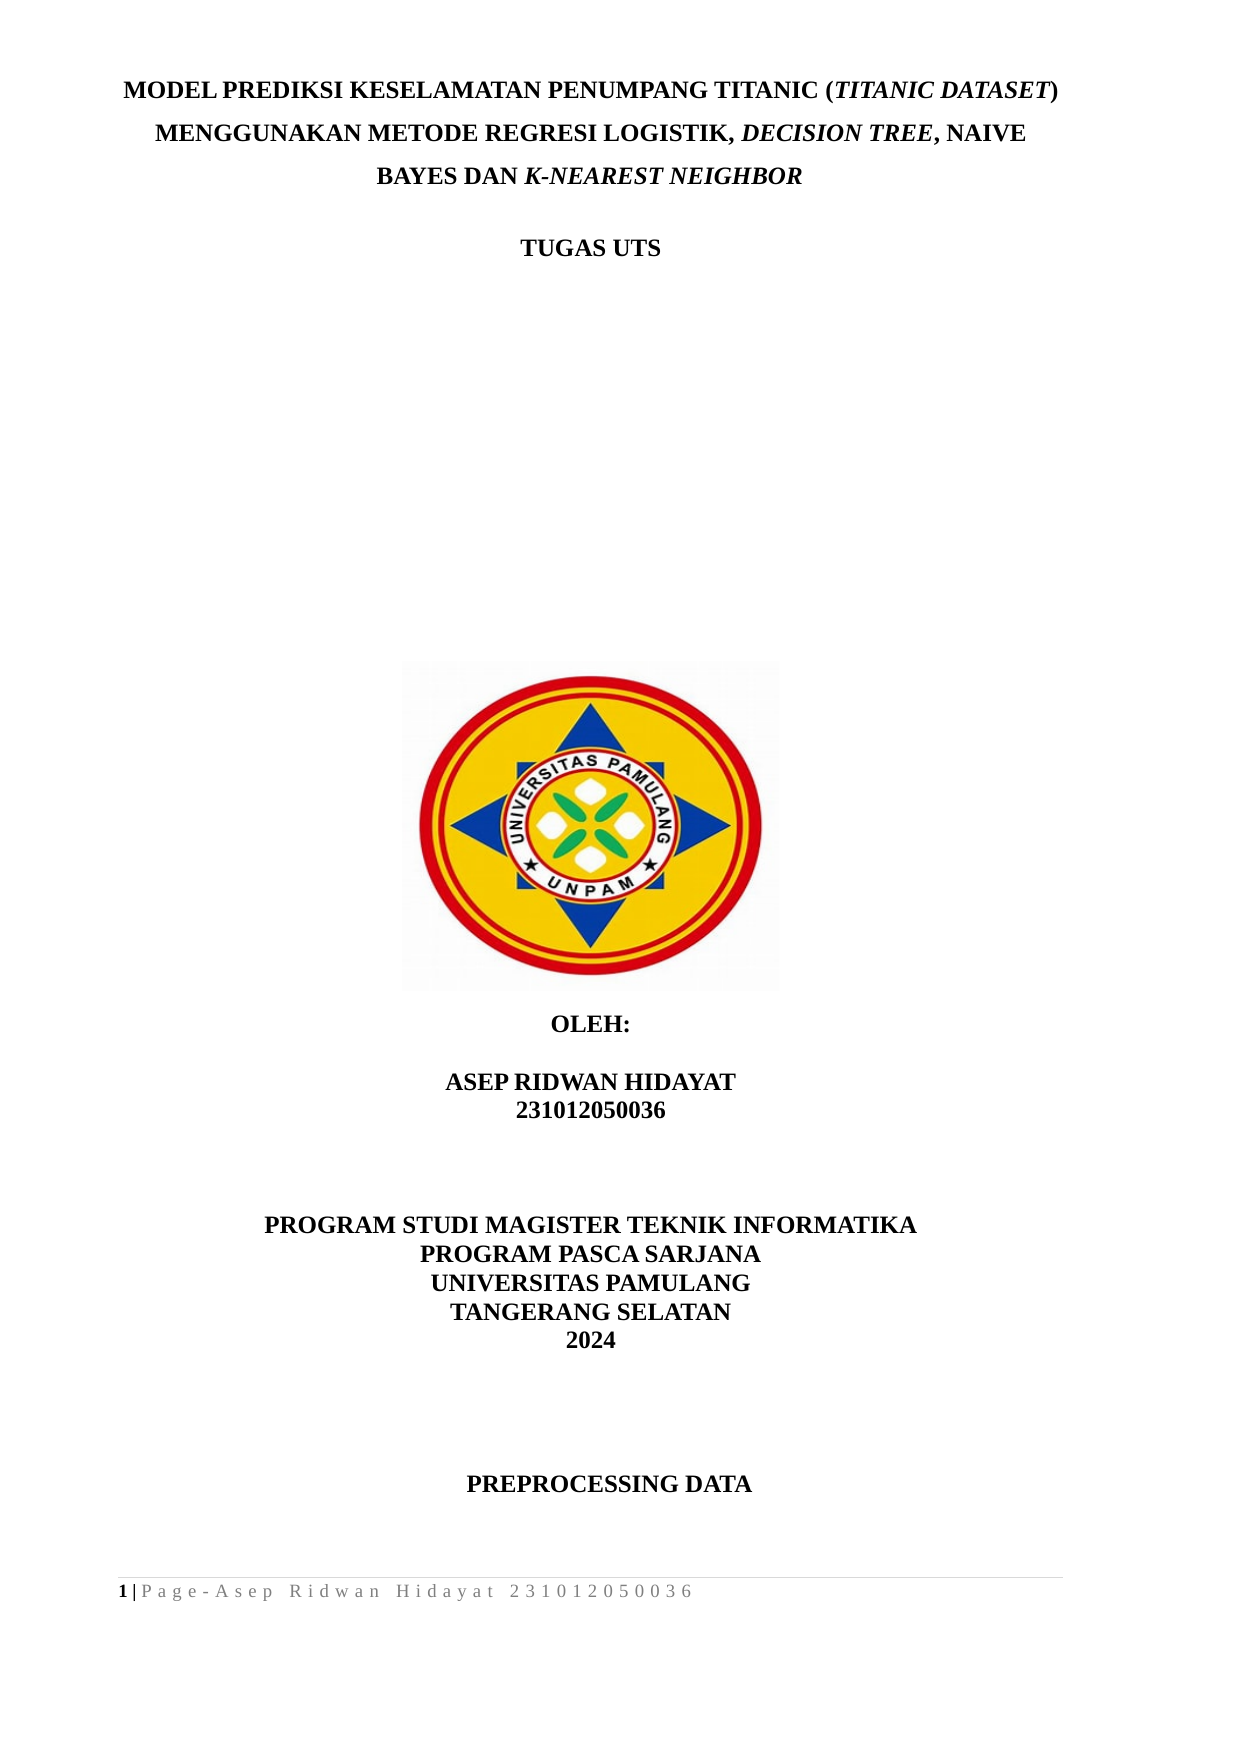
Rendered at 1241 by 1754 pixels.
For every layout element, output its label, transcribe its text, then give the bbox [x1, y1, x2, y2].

text 2024 [118, 1326, 1063, 1354]
text PROGRAM PASCA SARJANA [118, 1239, 1063, 1268]
text 231012050036 [118, 1096, 1063, 1124]
list PREPROCESSING DATA [156, 1469, 1063, 1498]
text ASEP RIDWAN HIDAYAT [118, 1067, 1063, 1096]
text OLEH: [118, 1009, 1063, 1038]
text TANGERANG SELATAN [118, 1297, 1063, 1326]
text PROGRAM STUDI MAGISTER TEKNIK INFORMATIKA [118, 1211, 1063, 1239]
text UNIVERSITAS PAMULANG [118, 1268, 1063, 1297]
text TUGAS UTS [118, 233, 1063, 262]
text MODEL PREDIKSI KESELAMATAN PENUMPANG TITANIC (TITANIC DATASET) MENGGUNAKAN METODE REGRESI LOGISTIK, DECISION TREE, NAIVE BAYES DAN K-NEAREST NEIGHBOR [118, 75, 1063, 190]
